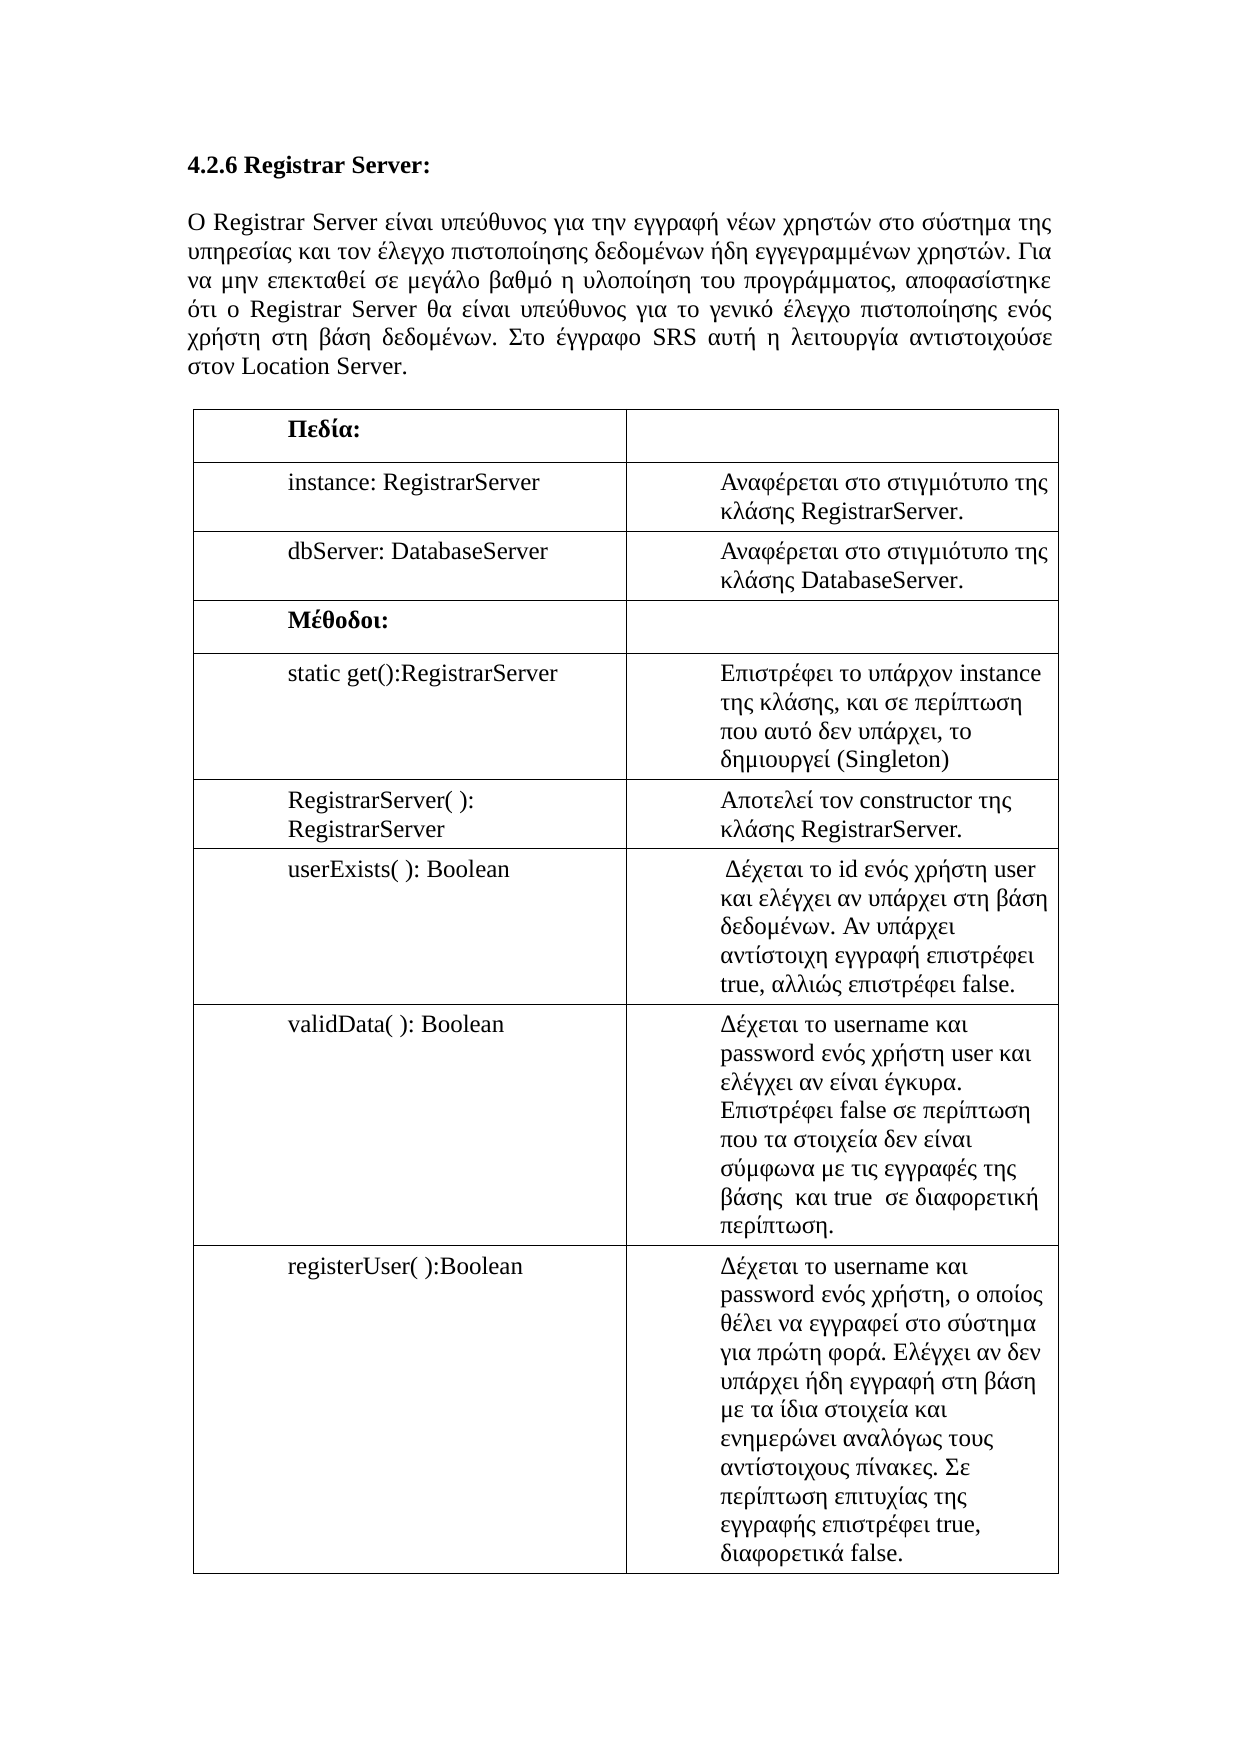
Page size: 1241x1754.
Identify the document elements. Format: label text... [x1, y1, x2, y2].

table_cell Αναφέρεται στο στιγμιότυπο της κλάσης DatabaseServer. [627, 532, 1058, 600]
table_cell Μέθοδοι: [194, 601, 626, 652]
table_cell Επιστρέφει το υπάρχον instance της κλάσης, και σε περίπτωση που αυτό δεν υπάρχει, το δημιουργεί (Singleton) [627, 654, 1058, 779]
table_cell validData( ): Boolean [194, 1005, 626, 1245]
table_cell Αναφέρεται στο στιγμιότυπο της κλάσης RegistrarServer. [627, 463, 1058, 531]
table_header Πεδία: [194, 410, 626, 462]
text Ο Registrar Server είναι υπεύθυνος για την εγγραφή νέων χρηστών στο σύστημα της υπηρεσίας και τον έλεγχο πιστοποίησης δεδομένων ήδη εγγεγραμμένων χρηστών. Για να μην επεκταθεί σε μεγάλο βαθμό η υλοποίηση του προγράμματος, αποφασίστηκε ότι ο Registrar Server θα είναι υπεύθυνος για το γενικό έλεγχο πιστοποίησης ενός χρήστη στη βάση δεδομένων. Στο έγγραφο SRS αυτή η λειτουργία αντιστοιχούσε στον Location Server. [187, 207, 1053, 380]
table_cell [627, 601, 1058, 652]
table_cell Δέχεται το id ενός χρήστη user και ελέγχει αν υπάρχει στη βάση δεδομένων. Αν υπάρχει αντίστοιχη εγγραφή επιστρέφει true, αλλιώς επιστρέφει false. [627, 849, 1058, 1003]
table_cell instance: RegistrarServer [194, 463, 626, 531]
text 4.2.6 Registrar Server: [187, 150, 1053, 179]
table_header [627, 410, 1058, 462]
table_cell static get():RegistrarServer [194, 654, 626, 779]
table_cell Δέχεται το username και password ενός χρήστη, ο οποίος θέλει να εγγραφεί στο σύστημα για πρώτη φορά. Ελέγχει αν δεν υπάρχει ήδη εγγραφή στη βάση με τα ίδια στοιχεία και ενημερώνει αναλόγως τους αντίστοιχους πίνακες. Σε περίπτωση επιτυχίας της εγγραφής επιστρέφει true, διαφορετικά false. [627, 1246, 1058, 1573]
table_cell userExists( ): Boolean [194, 849, 626, 1003]
table_cell dbServer: DatabaseServer [194, 532, 626, 600]
table_cell RegistrarServer( ): RegistrarServer [194, 780, 626, 848]
table_cell registerUser( ):Boolean [194, 1246, 626, 1573]
table_cell Αποτελεί τον constructor της κλάσης RegistrarServer. [627, 780, 1058, 848]
table_cell Δέχεται το username και password ενός χρήστη user και ελέγχει αν είναι έγκυρα. Επιστρέφει false σε περίπτωση που τα στοιχεία δεν είναι σύμφωνα με τις εγγραφές της βάσης και true σε διαφορετική περίπτωση. [627, 1005, 1058, 1245]
